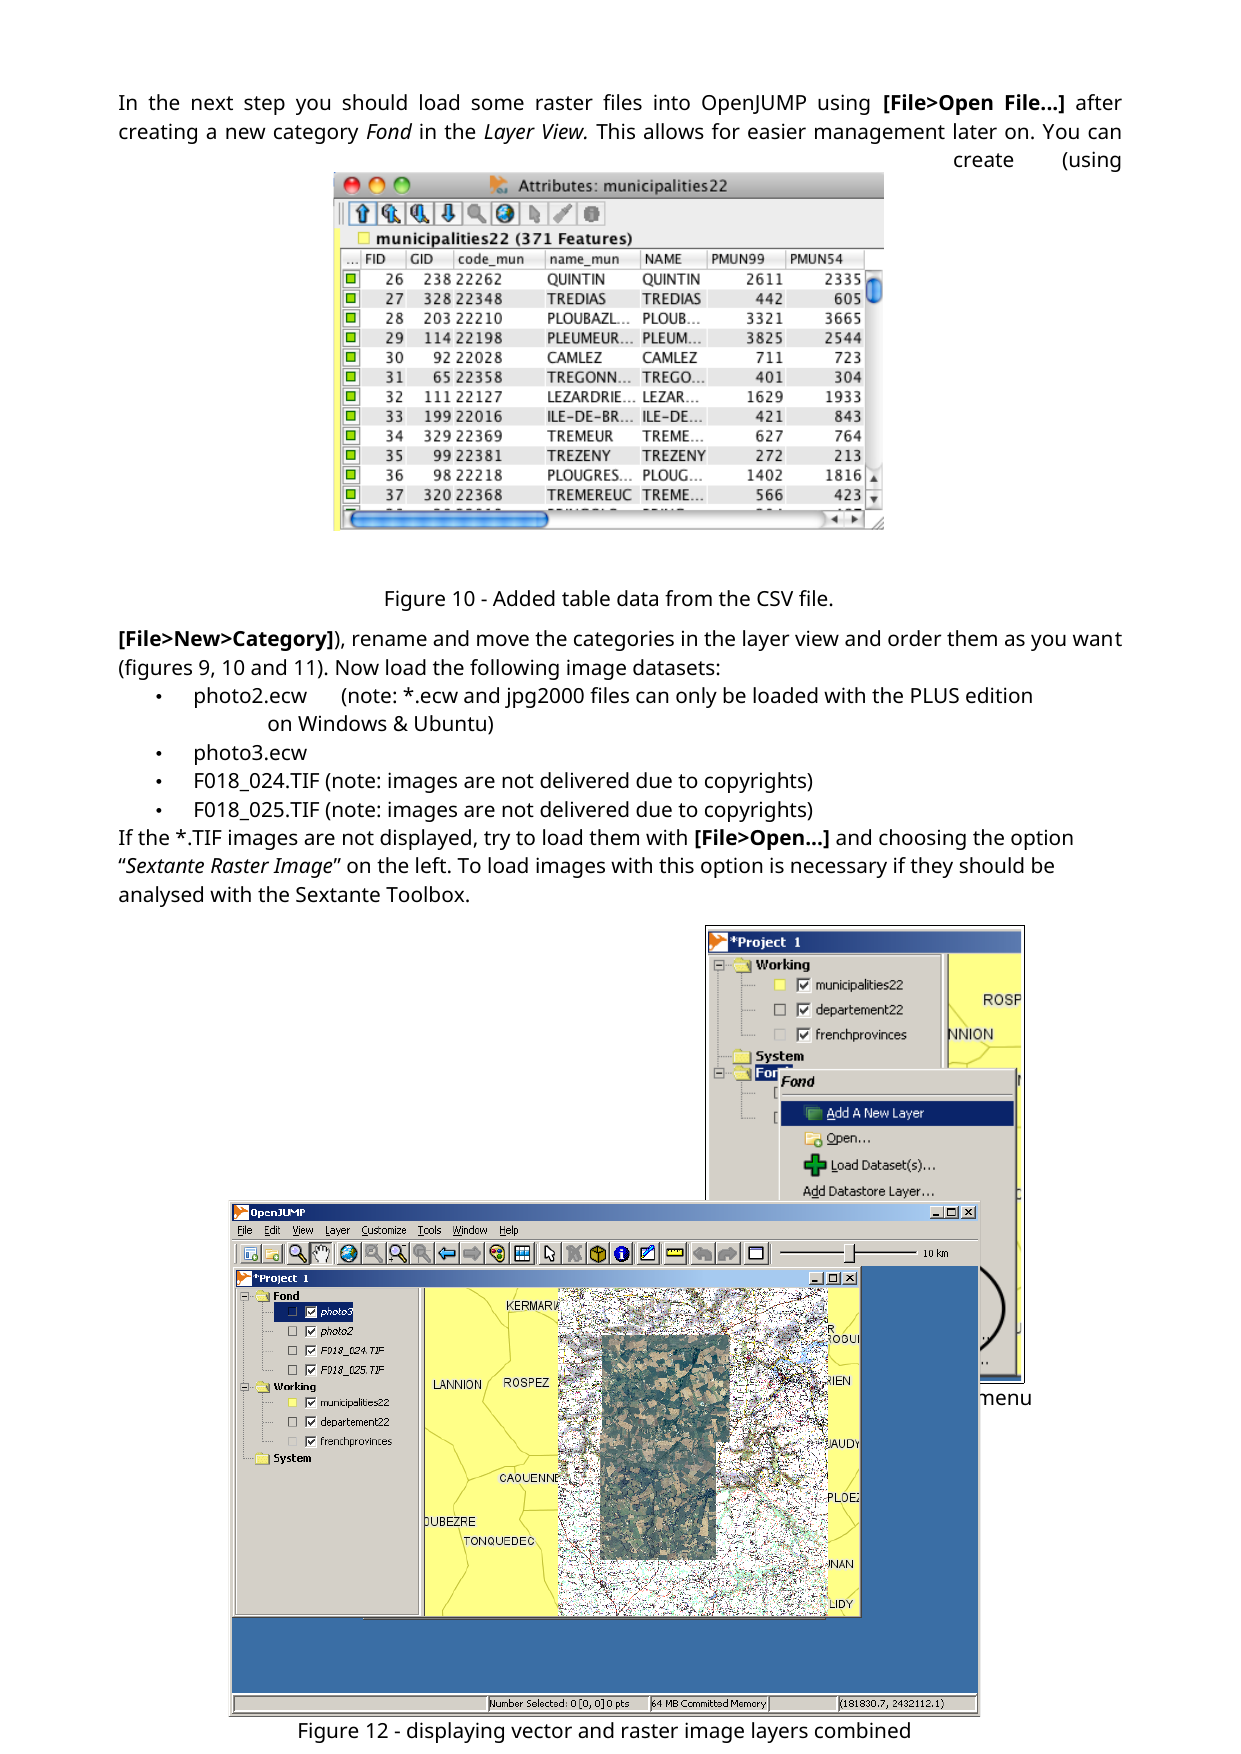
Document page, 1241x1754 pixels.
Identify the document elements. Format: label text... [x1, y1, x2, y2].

picture [333, 172, 884, 531]
text Figure 11 - displaying vector and raster image layers combined [245, 1717, 964, 1745]
list F018_024.TIF (note: images are not delivered due to copyrights) [156, 766, 1122, 795]
list photo3.ecw [156, 738, 1122, 766]
table_header [118, 909, 620, 1454]
table_header [620, 909, 1096, 1454]
text If the *.TIF images are not displayed, try to load them with [File>Open...] and choosing the option “Sextante Raster Image” on the left. To load images with this option is necessary if they should be analysed with the Sextante Toolbox. [118, 823, 1122, 908]
picture [228, 928, 1022, 1717]
list F018_025.TIF (note: images are not delivered due to copyrights) [156, 795, 1122, 823]
text In the next step you should load some raster files into OpenJUMP using [File>Open File...] after creating a new category Fond in the Layer View. This allows for easier management later on. You can create (using [File>New>Category]), rename and move the categories in the layer view and order them as you want (figures 9, 10 and 11). Now load the following image datasets: [118, 88, 1122, 681]
text Figure 17 - Added table data from the CSV file. [281, 584, 936, 613]
list photo2.ecw (note: *.ecw and jpg2000 files can only be loaded with the PLUS edition on Windows & Ubuntu) [156, 681, 1122, 738]
